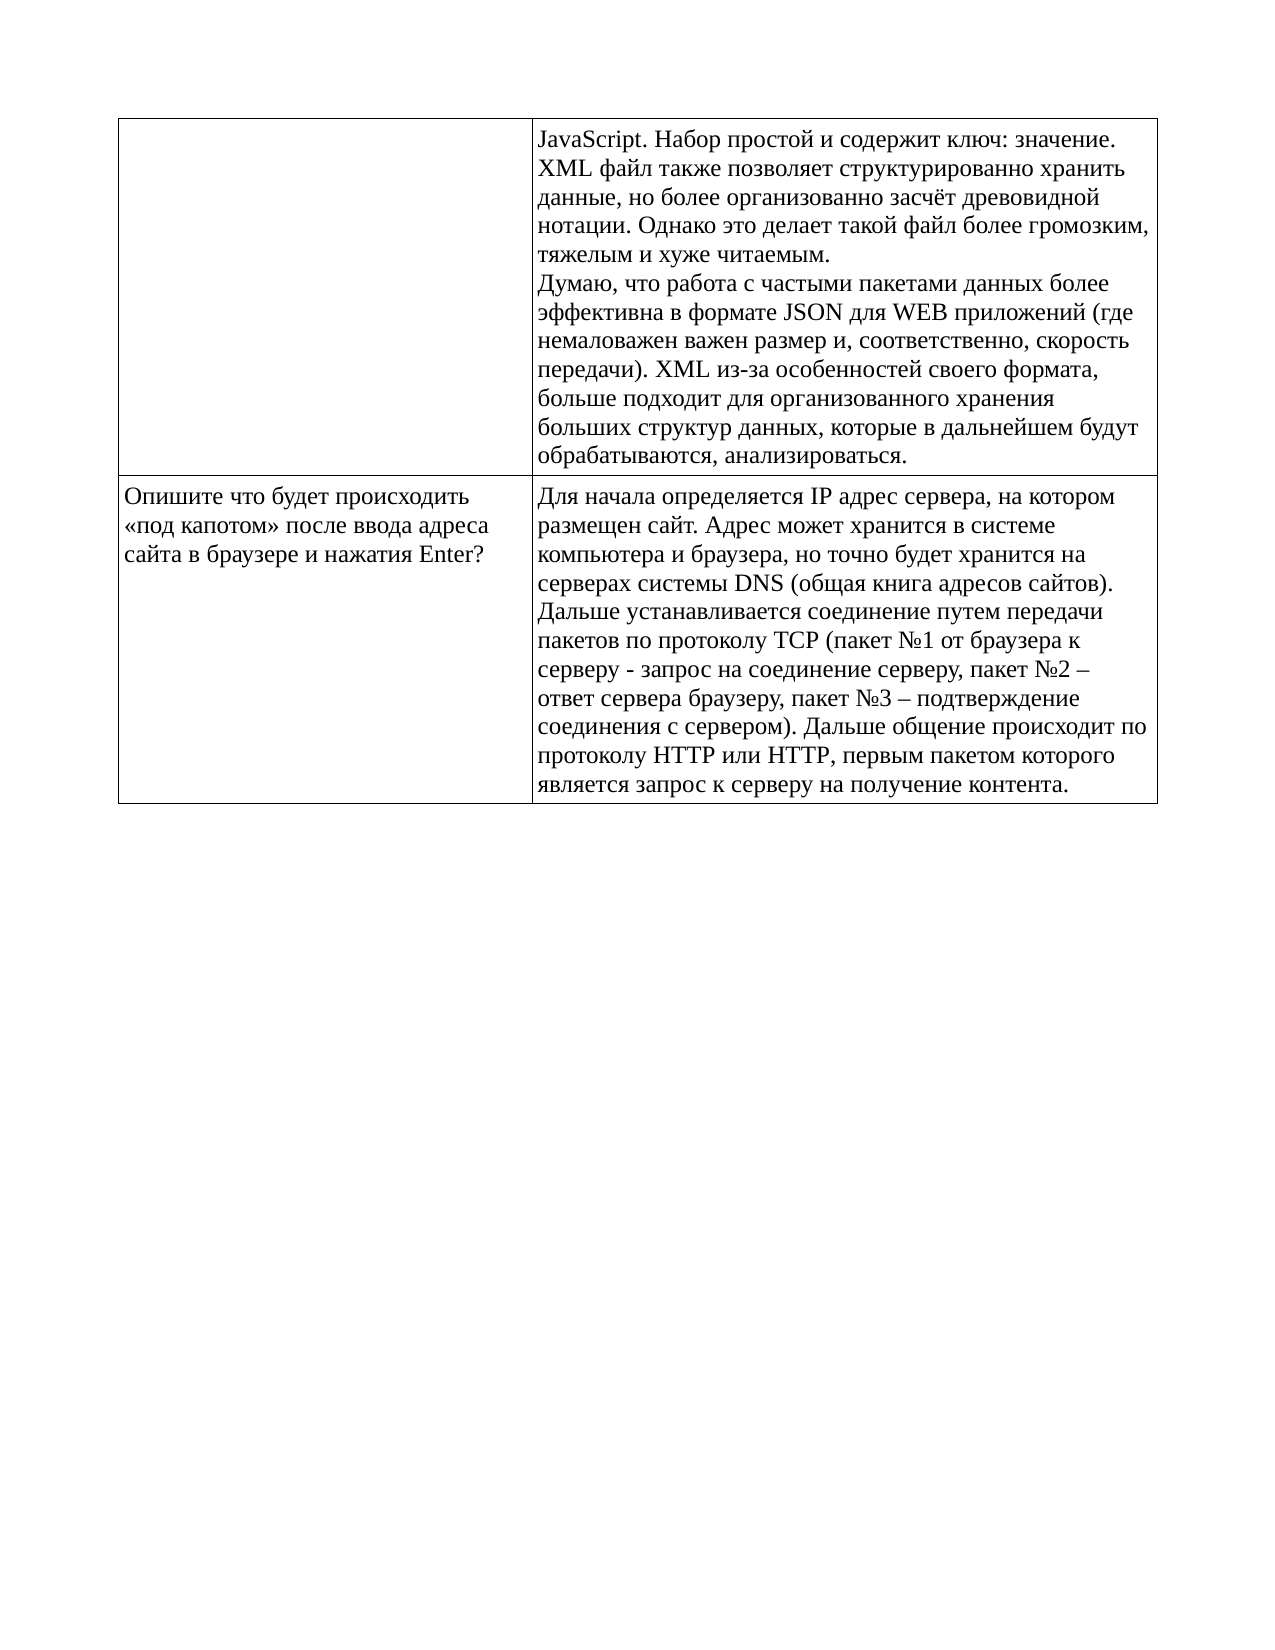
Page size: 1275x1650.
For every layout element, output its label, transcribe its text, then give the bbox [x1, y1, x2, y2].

table_cell Опишите что будет происходить «под капотом» после ввода адреса сайта в браузере и нажатия Enter? [119, 476, 532, 803]
table_cell Для начала определяется IP адрес сервера, на котором размещен сайт. Адрес может хранится в системе компьютера и браузера, но точно будет хранится на серверах системы DNS (общая книга адресов сайтов). Дальше устанавливается соединение путем передачи пакетов по протоколу TCP (пакет №1 от браузера к серверу - запрос на соединение серверу, пакет №2 – ответ сервера браузеру, пакет №3 – подтверждение соединения с сервером). Дальше общение происходит по протоколу HTTP или HTTP, первым пакетом которого является запрос к серверу на получение контента. [533, 476, 1157, 803]
table_cell JavaScript. Набор простой и содержит ключ: значение. XML файл также позволяет структурированно хранить данные, но более организованно засчёт древовидной нотации. Однако это делает такой файл более громозким, тяжелым и хуже читаемым. Думаю, что работа с частыми пакетами данных более эффективна в формате JSON для WEB приложений (где немаловажен важен размер и, соответственно, скорость передачи). XML из-за особенностей своего формата, больше подходит для организованного хранения больших структур данных, которые в дальнейшем будут обрабатываются, анализироваться. [533, 119, 1157, 475]
table_cell [119, 119, 532, 475]
